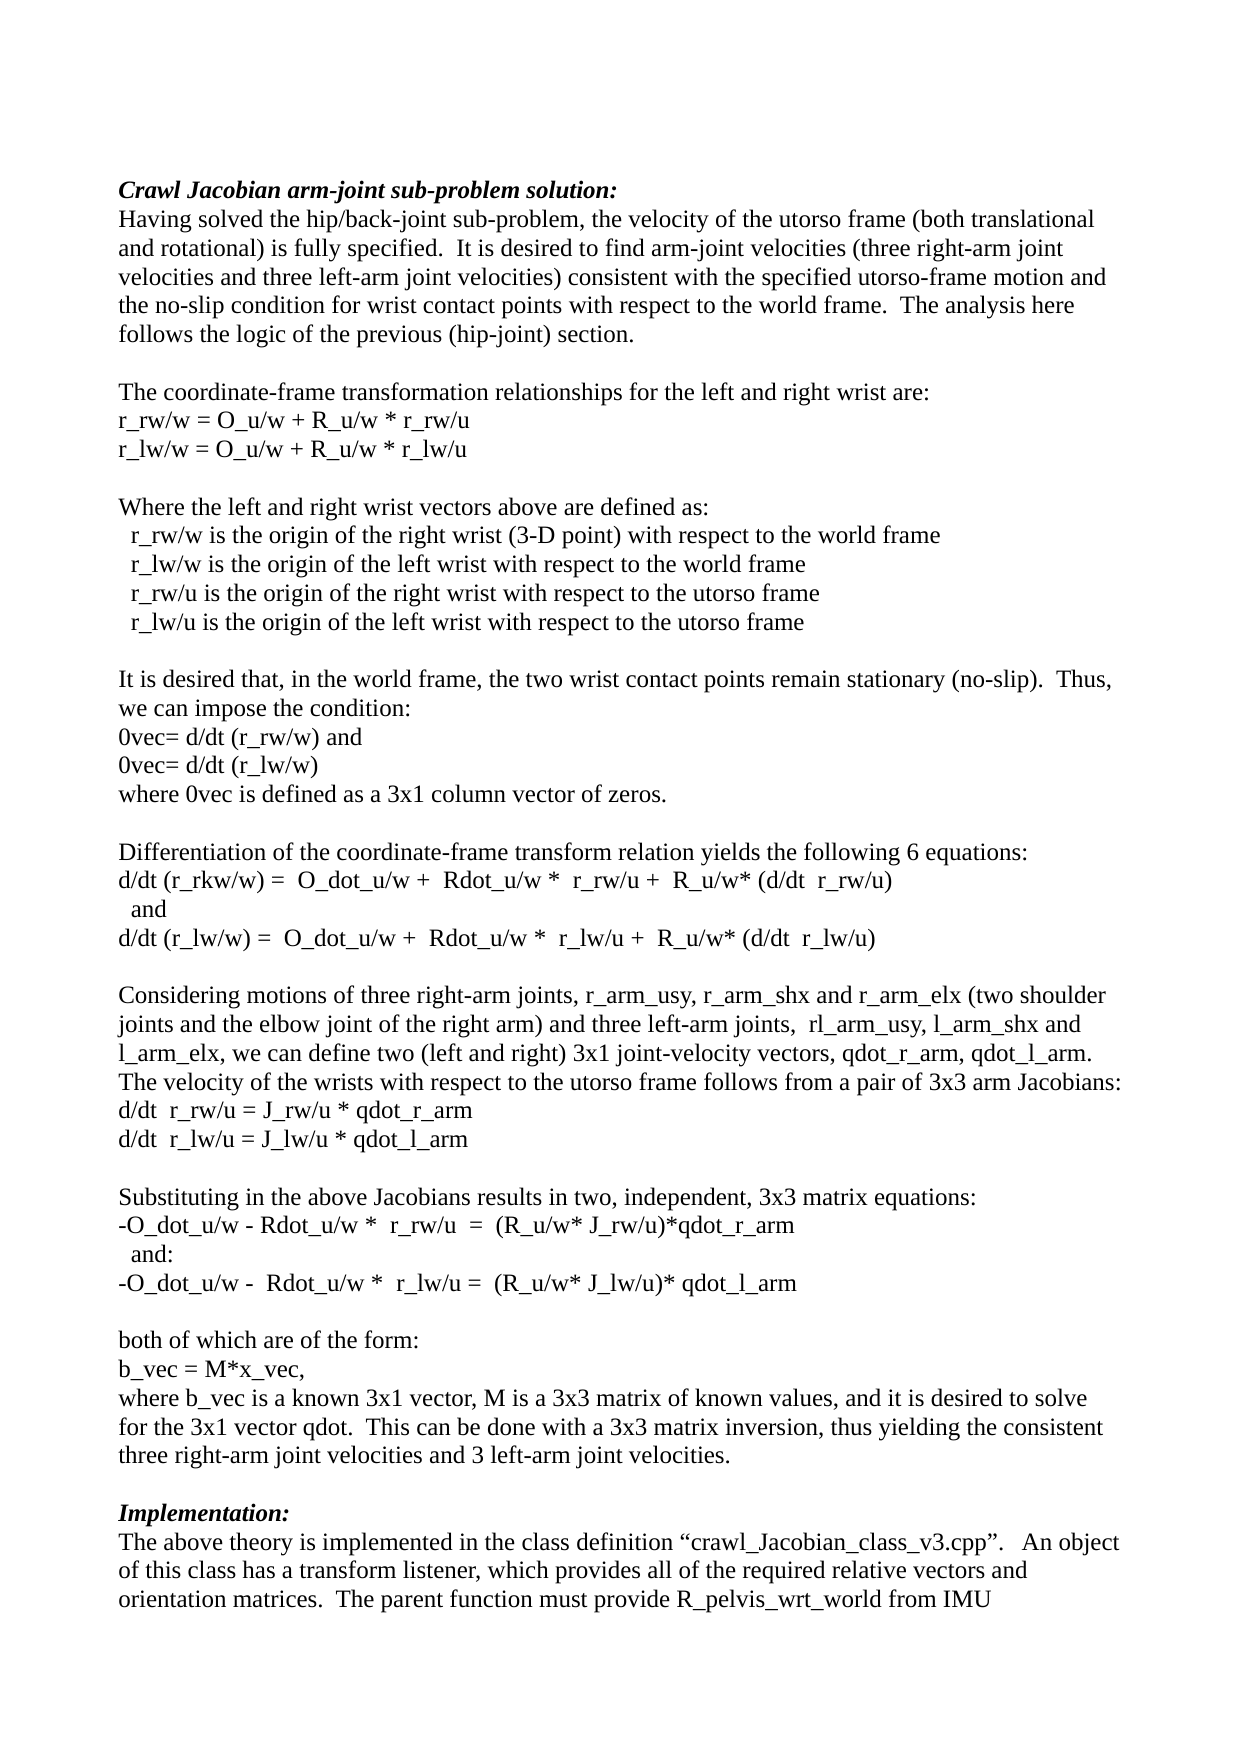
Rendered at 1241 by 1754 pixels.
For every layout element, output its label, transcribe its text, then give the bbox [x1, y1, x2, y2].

text 0vec= d/dt (r_lw/w) [118, 751, 1122, 779]
text Implementation: [118, 1498, 1122, 1527]
text r_lw/u is the origin of the left wrist with respect to the utorso frame [118, 607, 1122, 636]
text Substituting in the above Jacobians results in two, independent, 3x3 matrix equations: [118, 1182, 1122, 1211]
text and: [118, 1239, 1122, 1268]
text Differentiation of the coordinate-frame transform relation yields the following 6 equations: [118, 837, 1122, 866]
text d/dt r_lw/u = J_lw/u * qdot_l_arm [118, 1124, 1122, 1153]
text r_rw/u is the origin of the right wrist with respect to the utorso frame [118, 578, 1122, 607]
text The coordinate-frame transformation relationships for the left and right wrist are: [118, 377, 1122, 406]
text b_vec = M*x_vec, [118, 1354, 1122, 1383]
text Having solved the hip/back-joint sub-problem, the velocity of the utorso frame (both translational and rotational) is fully specified. It is desired to find arm-joint velocities (three right-arm joint velocities and three left-arm joint velocities) consistent with the specified utorso-frame motion and the no-slip condition for wrist contact points with respect to the world frame. The analysis here follows the logic of the previous (hip-joint) section. [118, 204, 1122, 348]
text d/dt r_rw/u = J_rw/u * qdot_r_arm [118, 1096, 1122, 1124]
text Crawl Jacobian arm-joint sub-problem solution: [118, 176, 1122, 204]
text r_lw/w = O_u/w + R_u/w * r_lw/u [118, 434, 1122, 463]
text 0vec= d/dt (r_rw/w) and [118, 722, 1122, 751]
text r_rw/w is the origin of the right wrist (3-D point) with respect to the world frame [118, 521, 1122, 549]
text d/dt (r_lw/w) = O_dot_u/w + Rdot_u/w * r_lw/u + R_u/w* (d/dt r_lw/u) [118, 923, 1122, 952]
text d/dt (r_rkw/w) = O_dot_u/w + Rdot_u/w * r_rw/u + R_u/w* (d/dt r_rw/u) [118, 866, 1122, 894]
text r_lw/w is the origin of the left wrist with respect to the world frame [118, 549, 1122, 578]
text It is desired that, in the world frame, the two wrist contact points remain stationary (no-slip). Thus, we can impose the condition: [118, 664, 1122, 722]
text where b_vec is a known 3x1 vector, M is a 3x3 matrix of known values, and it is desired to solve for the 3x1 vector qdot. This can be done with a 3x3 matrix inversion, thus yielding the consistent three right-arm joint velocities and 3 left-arm joint velocities. [118, 1383, 1122, 1469]
text The above theory is implemented in the class definition “crawl_Jacobian_class_v3.cpp”. An object of this class has a transform listener, which provides all of the required relative vectors and orientation matrices. The parent function must provide R_pelvis_wrt_world from IMU [118, 1527, 1122, 1613]
text both of which are of the form: [118, 1326, 1122, 1354]
text -O_dot_u/w - Rdot_u/w * r_rw/u = (R_u/w* J_rw/u)*qdot_r_arm [118, 1211, 1122, 1239]
text r_rw/w = O_u/w + R_u/w * r_rw/u [118, 406, 1122, 434]
text Considering motions of three right-arm joints, r_arm_usy, r_arm_shx and r_arm_elx (two shoulder joints and the elbow joint of the right arm) and three left-arm joints, rl_arm_usy, l_arm_shx and l_arm_elx, we can define two (left and right) 3x1 joint-velocity vectors, qdot_r_arm, qdot_l_arm. The velocity of the wrists with respect to the utorso frame follows from a pair of 3x3 arm Jacobians: [118, 981, 1122, 1096]
text -O_dot_u/w - Rdot_u/w * r_lw/u = (R_u/w* J_lw/u)* qdot_l_arm [118, 1268, 1122, 1297]
text Where the left and right wrist vectors above are defined as: [118, 492, 1122, 521]
text where 0vec is defined as a 3x1 column vector of zeros. [118, 779, 1122, 808]
text and [118, 894, 1122, 923]
